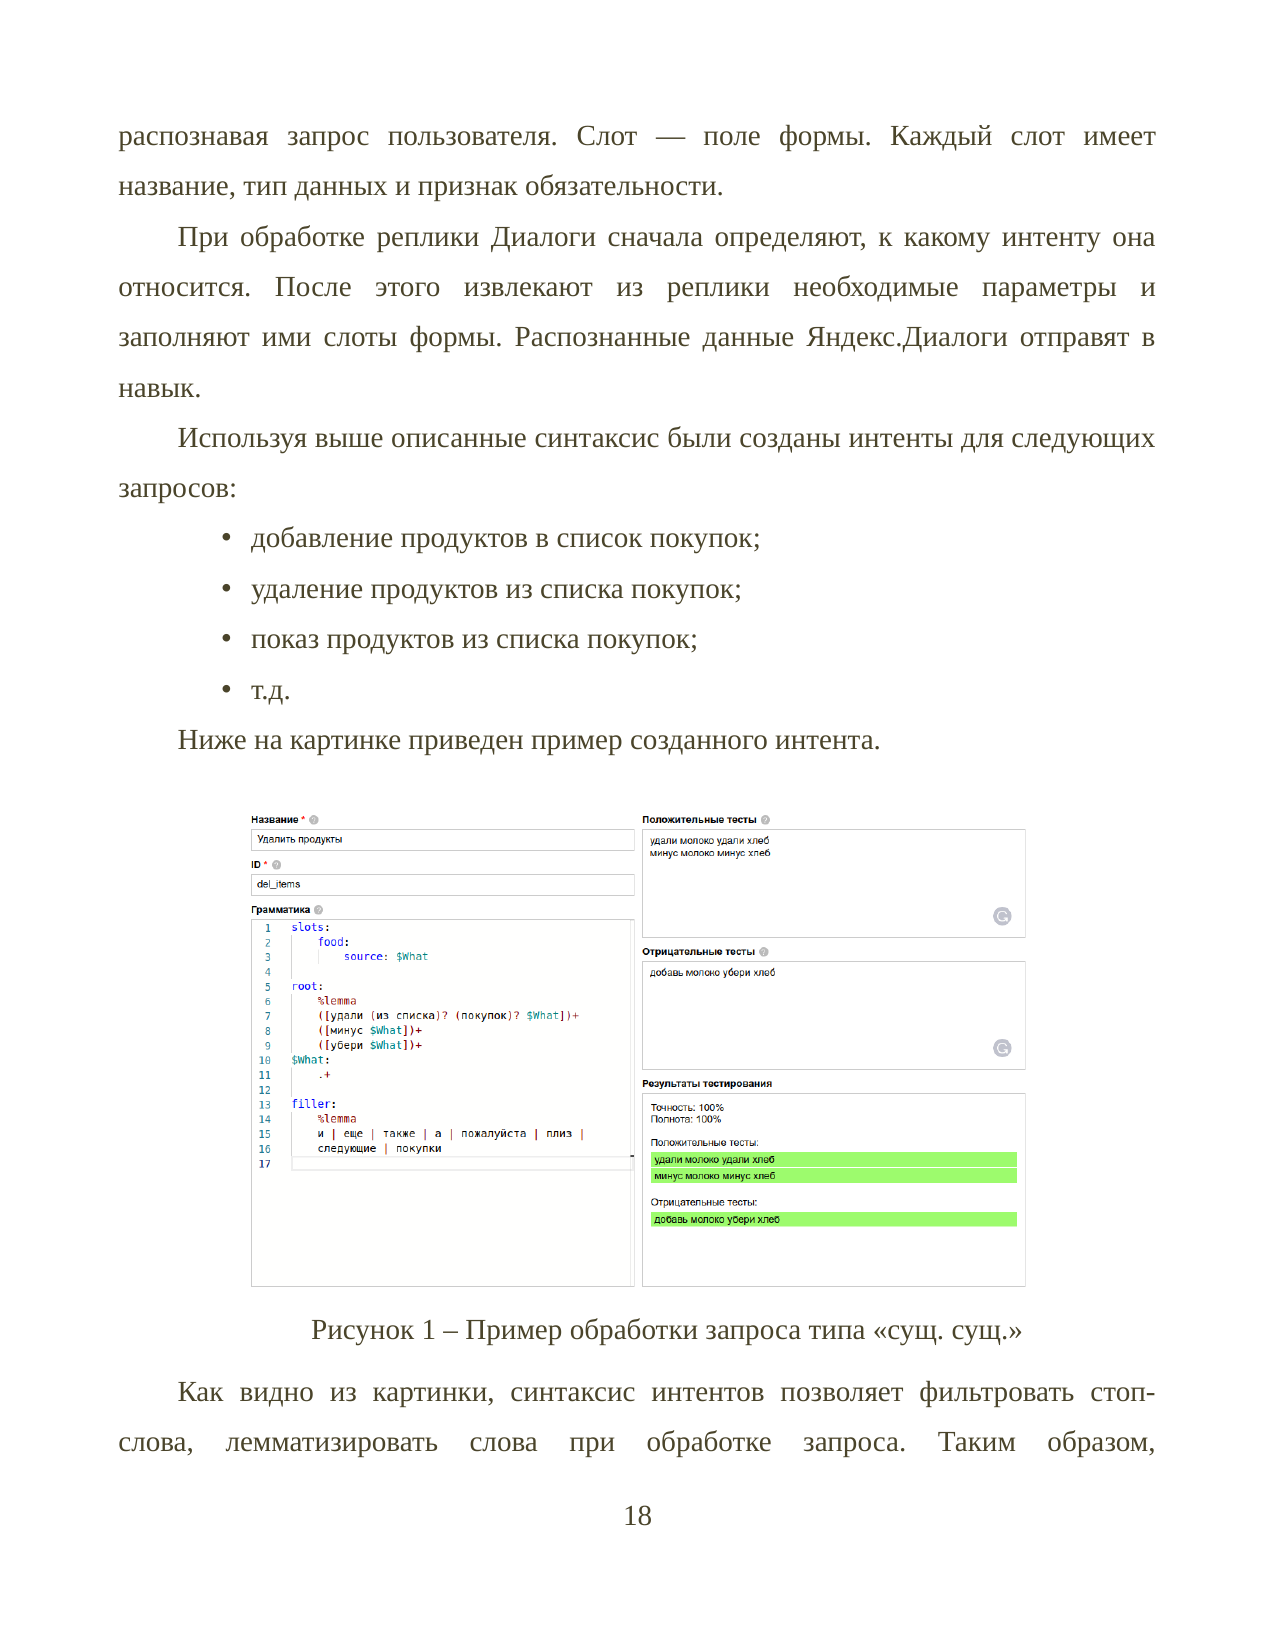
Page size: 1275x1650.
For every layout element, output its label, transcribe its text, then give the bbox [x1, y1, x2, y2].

list показ продуктов из списка покупок; [162, 621, 1157, 655]
list добавление продуктов в список покупок; [162, 521, 1157, 554]
subtitle Рисунок 1 – Пример обработки запроса типа «сущ. сущ.» [118, 773, 1157, 1346]
text Ниже на картинке приведен пример созданного интента. [118, 722, 1157, 756]
text Используя выше описанные синтаксис были созданы интенты для следующих запросов: [118, 420, 1157, 504]
list удаление продуктов из списка покупок; [162, 571, 1157, 605]
picture [239, 804, 1036, 1296]
text При обработке реплики Диалоги сначала определяют, к какому интенту она относится. После этого извлекают из реплики необходимые параметры и заполняют ими слоты формы. Распознанные данные Яндекс.Диалоги отправят в навык. [118, 219, 1157, 403]
text Как видно из картинки, синтаксис интентов позволяет фильтровать стоп-слова, лемматизировать слова при обработке запроса. Таким образом, [118, 1374, 1157, 1458]
list т.д. [162, 672, 1157, 706]
text распознавая запрос пользователя. Слот — поле формы. Каждый слот имеет название, тип данных и признак обязательности. [118, 118, 1157, 202]
